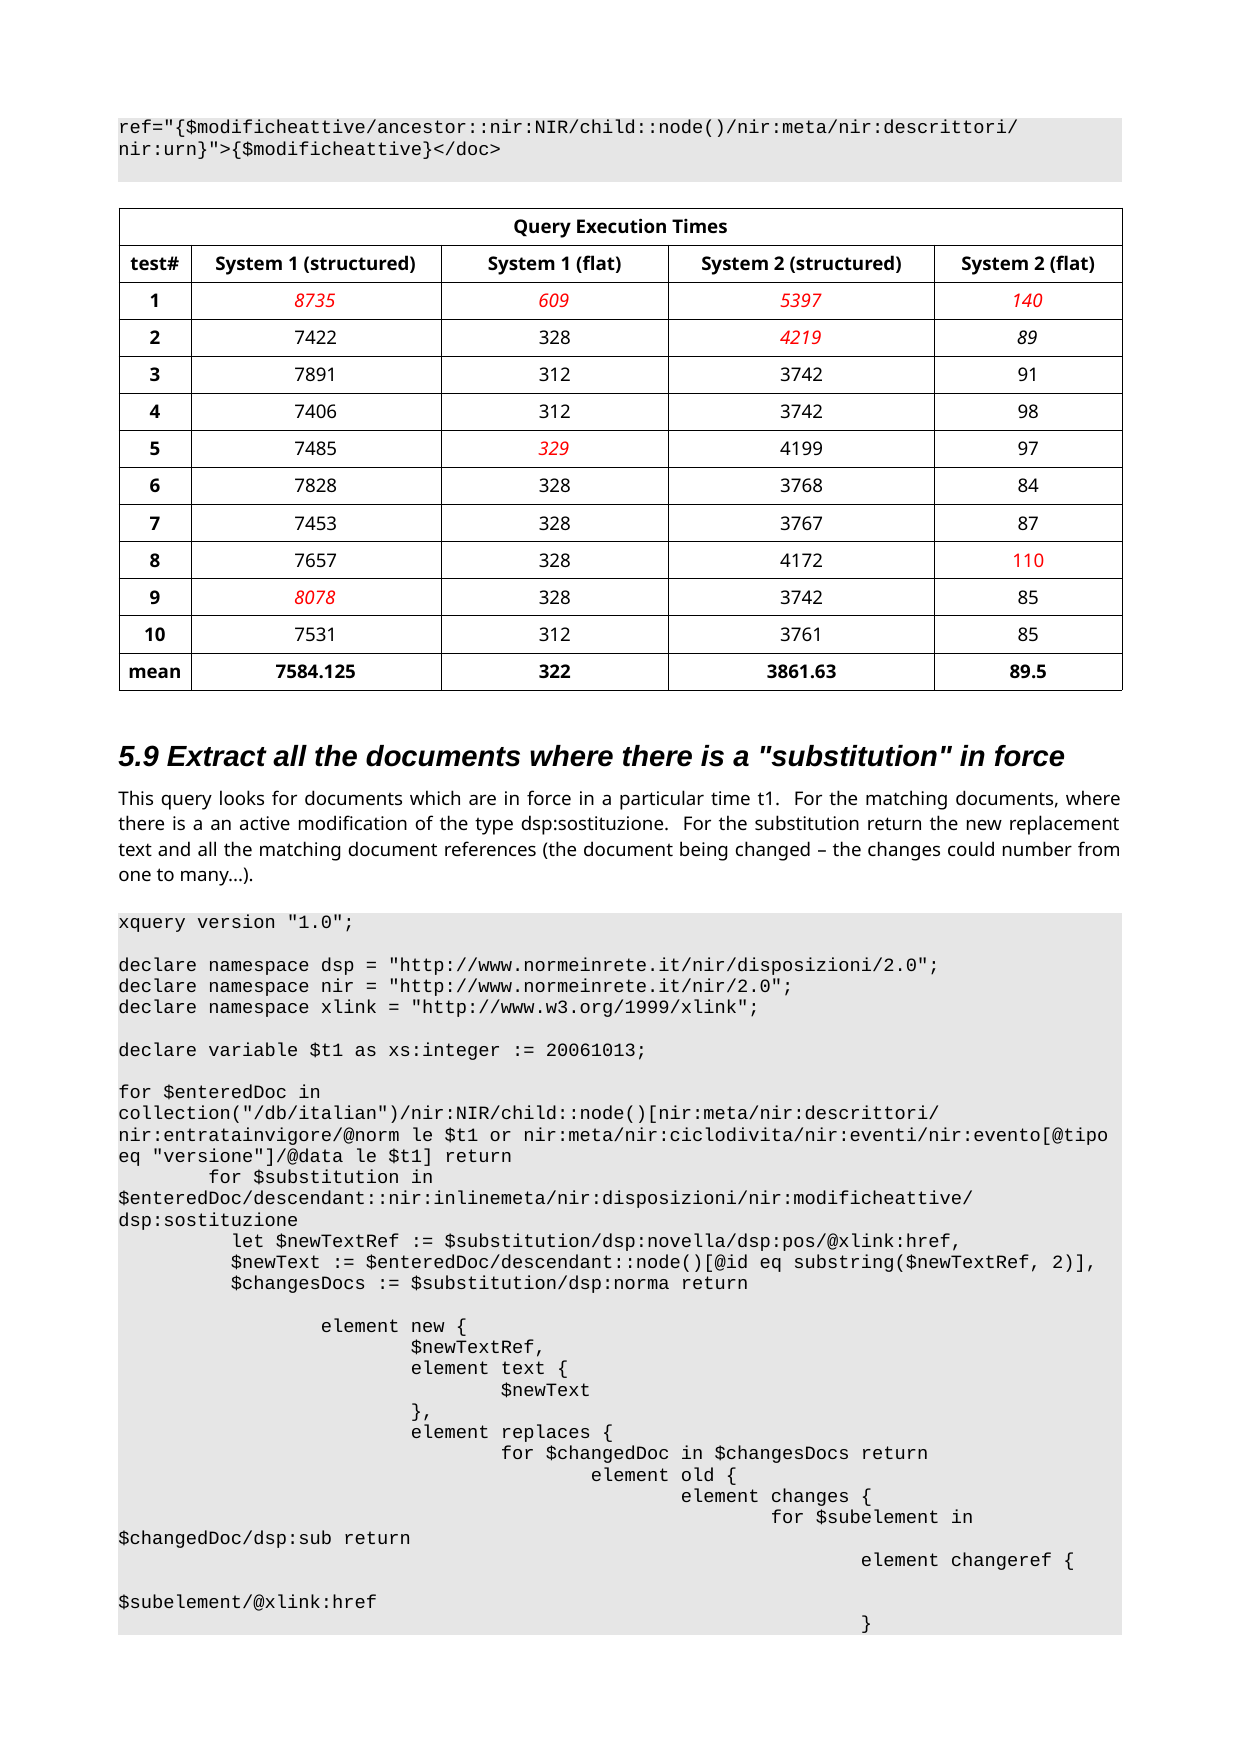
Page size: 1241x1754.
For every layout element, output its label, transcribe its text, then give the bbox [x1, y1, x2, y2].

table_cell 89 [935, 320, 1122, 356]
table_cell 7828 [192, 468, 441, 504]
table_cell System 2 (structured) [669, 246, 934, 282]
table_cell 328 [442, 468, 668, 504]
table_cell 87 [935, 505, 1122, 541]
table_cell 4 [120, 394, 191, 430]
table_cell 7485 [192, 431, 441, 467]
table_cell 328 [442, 320, 668, 356]
text declare namespace dsp = "http://www.normeinrete.it/nir/disposizioni/2.0"; [118, 955, 1122, 977]
text $changesDocs := $substitution/dsp:norma return [118, 1274, 1122, 1295]
table_cell 312 [442, 616, 668, 652]
table_cell 7453 [192, 505, 441, 541]
text declare namespace xlink = "http://www.w3.org/1999/xlink"; [118, 998, 1122, 1019]
text This query looks for documents which are in force in a particular time t1. For the matching documents, where there is a an active modification of the type dsp:sostituzione. For the substitution return the new replacement text and all the matching document references (the document being changed – the changes could number from one to many...). [118, 785, 1122, 887]
text element changeref { [118, 1550, 1122, 1572]
text let $newTextRef := $substitution/dsp:novella/dsp:pos/@xlink:href, [118, 1232, 1122, 1253]
table_cell 7406 [192, 394, 441, 430]
text } [118, 1614, 1122, 1635]
text ref="{$modificheattive/ancestor::nir:NIR/child::node()/nir:meta/nir:descrittori/nir:urn}">{$modificheattive}</doc> [118, 118, 1122, 161]
table_cell 8735 [192, 283, 441, 319]
table_cell System 1 (flat) [442, 246, 668, 282]
table_cell 7 [120, 505, 191, 541]
text $newTextRef, [118, 1338, 1122, 1359]
table_cell 3767 [669, 505, 934, 541]
table_cell 85 [935, 579, 1122, 615]
table_cell 329 [442, 431, 668, 467]
table_cell 322 [442, 654, 668, 689]
text xquery version "1.0"; [118, 913, 1122, 934]
text for $subelement in $changedDoc/dsp:sub return [118, 1508, 1122, 1550]
table_cell 3742 [669, 579, 934, 615]
table_cell 3861.63 [669, 654, 934, 689]
table_cell 7422 [192, 320, 441, 356]
table_cell 89.5 [935, 654, 1122, 689]
table_cell 4172 [669, 542, 934, 578]
table_cell 3761 [669, 616, 934, 652]
text element old { [118, 1465, 1122, 1487]
text for $changedDoc in $changesDocs return [118, 1444, 1122, 1465]
table_cell 98 [935, 394, 1122, 430]
table_cell 7891 [192, 357, 441, 393]
table_cell 609 [442, 283, 668, 319]
text element new { [118, 1317, 1122, 1338]
text element replaces { [118, 1423, 1122, 1444]
table_cell 97 [935, 431, 1122, 467]
table_cell 328 [442, 505, 668, 541]
text for $enteredDoc in collection("/db/italian")/nir:NIR/child::node()[nir:meta/nir:descrittori/nir:entratainvigore/@norm le $t1 or nir:meta/nir:ciclodivita/nir:eventi/nir:evento[@tipo eq "versione"]/@data le $t1] return [118, 1083, 1122, 1168]
table_cell 8 [120, 542, 191, 578]
table_cell System 2 (flat) [935, 246, 1122, 282]
text declare variable $t1 as xs:integer := 20061013; [118, 1040, 1122, 1062]
text element text { [118, 1359, 1122, 1380]
table_cell test# [120, 246, 191, 282]
table_cell 4219 [669, 320, 934, 356]
table_cell 3742 [669, 394, 934, 430]
text $subelement/@xlink:href [118, 1572, 1122, 1614]
table_cell 328 [442, 579, 668, 615]
table_cell 9 [120, 579, 191, 615]
table_cell 84 [935, 468, 1122, 504]
table_cell mean [120, 654, 191, 689]
table_cell 3768 [669, 468, 934, 504]
table_cell 110 [935, 542, 1122, 578]
table_cell 8078 [192, 579, 441, 615]
table_cell 91 [935, 357, 1122, 393]
table_cell System 1 (structured) [192, 246, 441, 282]
table_cell 312 [442, 357, 668, 393]
table_cell 5397 [669, 283, 934, 319]
text $newText := $enteredDoc/descendant::node()[@id eq substring($newTextRef, 2)], [118, 1253, 1122, 1274]
table_cell 312 [442, 394, 668, 430]
table_cell 1 [120, 283, 191, 319]
subtitle 5.9 Extract all the documents where there is a "substitution" in force [118, 740, 1122, 773]
table_cell 3742 [669, 357, 934, 393]
table_cell 2 [120, 320, 191, 356]
table_cell 6 [120, 468, 191, 504]
table_cell 85 [935, 616, 1122, 652]
table_cell 140 [935, 283, 1122, 319]
table_cell 10 [120, 616, 191, 652]
text declare namespace nir = "http://www.normeinrete.it/nir/2.0"; [118, 977, 1122, 998]
table_cell 328 [442, 542, 668, 578]
text for $substitution in $enteredDoc/descendant::nir:inlinemeta/nir:disposizioni/nir:modificheattive/dsp:sostituzione [118, 1168, 1122, 1232]
text $newText [118, 1380, 1122, 1402]
table_cell 5 [120, 431, 191, 467]
table_cell 3 [120, 357, 191, 393]
table_cell 4199 [669, 431, 934, 467]
table_cell 7657 [192, 542, 441, 578]
text }, [118, 1402, 1122, 1423]
text element changes { [118, 1487, 1122, 1508]
table_header Query Execution Times [120, 209, 1122, 244]
table_cell 7584.125 [192, 654, 441, 689]
table_cell 7531 [192, 616, 441, 652]
